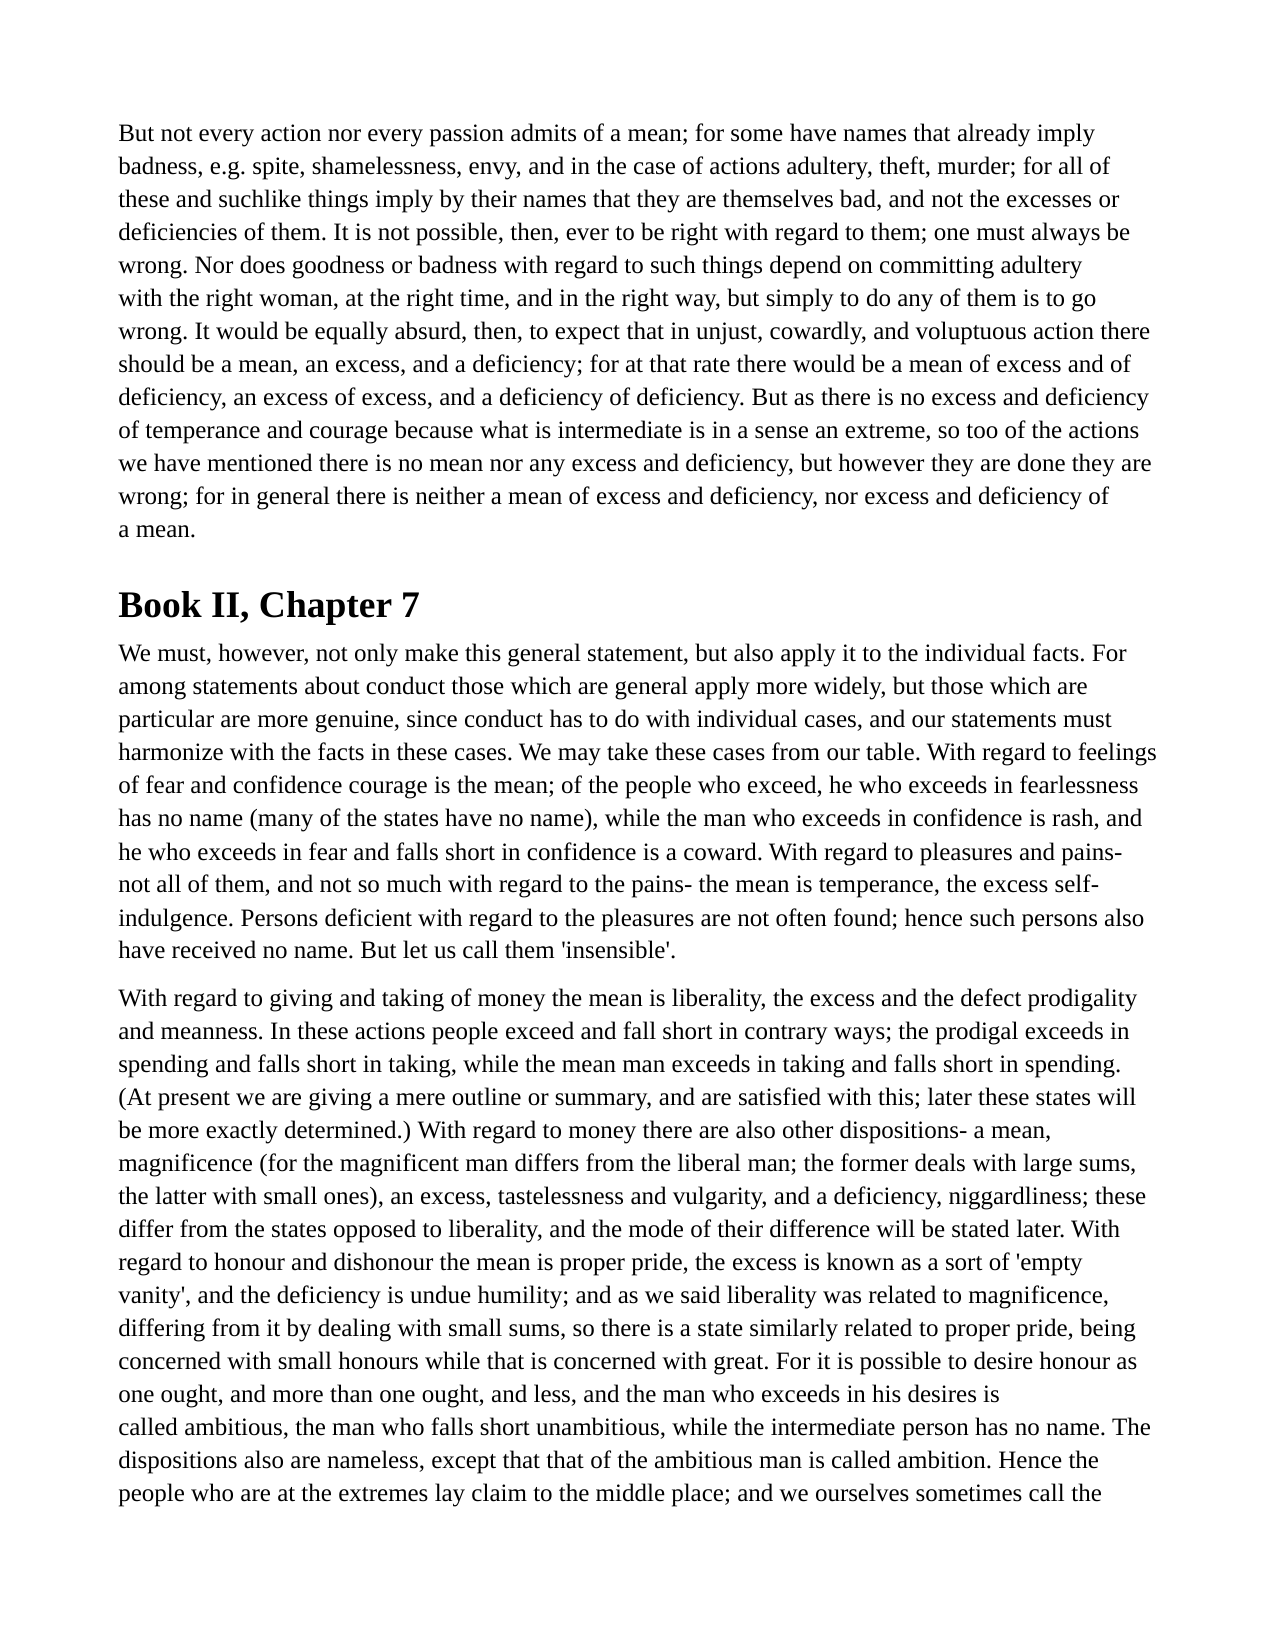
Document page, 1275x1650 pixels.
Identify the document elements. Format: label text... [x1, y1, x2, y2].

text We must, however, not only make this general statement, but also apply it to the individual facts. For among statements about conduct those which are general apply more widely, but those which are particular are more genuine, since conduct has to do with individual cases, and our statements must harmonize with the facts in these cases. We may take these cases from our table. With regard to feelings of fear and confidence courage is the mean; of the people who exceed, he who exceeds in fearlessness has no name (many of the states have no name), while the man who exceeds in confidence is rash, and he who exceeds in fear and falls short in confidence is a coward. With regard to pleasures and pains- not all of them, and not so much with regard to the pains- the mean is temperance, the excess self-indulgence. Persons deficient with regard to the pleasures are not often found; hence such persons also have received no name. But let us call them 'insensible'. [118, 638, 1157, 964]
text But not every action nor every passion admits of a mean; for some have names that already imply badness, e.g. spite, shamelessness, envy, and in the case of actions adultery, theft, murder; for all of these and suchlike things imply by their names that they are themselves bad, and not the excesses or deficiencies of them. It is not possible, then, ever to be right with regard to them; one must always be wrong. Nor does goodness or badness with regard to such things depend on committing adultery with the right woman, at the right time, and in the right way, but simply to do any of them is to go wrong. It would be equally absurd, then, to expect that in unjust, cowardly, and voluptuous action there should be a mean, an excess, and a deficiency; for at that rate there would be a mean of excess and of deficiency, an excess of excess, and a deficiency of deficiency. But as there is no excess and deficiency of temperance and courage because what is intermediate is in a sense an extreme, so too of the actions we have mentioned there is no mean nor any excess and deficiency, but however they are done they are wrong; for in general there is neither a mean of excess and deficiency, nor excess and deficiency of a mean. [118, 118, 1157, 543]
subtitle Book II, Chapter 7 [118, 583, 1157, 626]
text With regard to giving and taking of money the mean is liberality, the excess and the defect prodigality and meanness. In these actions people exceed and fall short in contrary ways; the prodigal exceeds in spending and falls short in taking, while the mean man exceeds in taking and falls short in spending. (At present we are giving a mere outline or summary, and are satisfied with this; later these states will be more exactly determined.) With regard to money there are also other dispositions- a mean, magnificence (for the magnificent man differs from the liberal man; the former deals with large sums, the latter with small ones), an excess, tastelessness and vulgarity, and a deficiency, niggardliness; these differ from the states opposed to liberality, and the mode of their difference will be stated later. With regard to honour and dishonour the mean is proper pride, the excess is known as a sort of 'empty vanity', and the deficiency is undue humility; and as we said liberality was related to magnificence, differing from it by dealing with small sums, so there is a state similarly related to proper pride, being concerned with small honours while that is concerned with great. For it is possible to desire honour as one ought, and more than one ought, and less, and the man who exceeds in his desires is called ambitious, the man who falls short unambitious, while the intermediate person has no name. The dispositions also are nameless, except that that of the ambitious man is called ambition. Hence the people who are at the extremes lay claim to the middle place; and we ourselves sometimes call the [118, 983, 1157, 1507]
